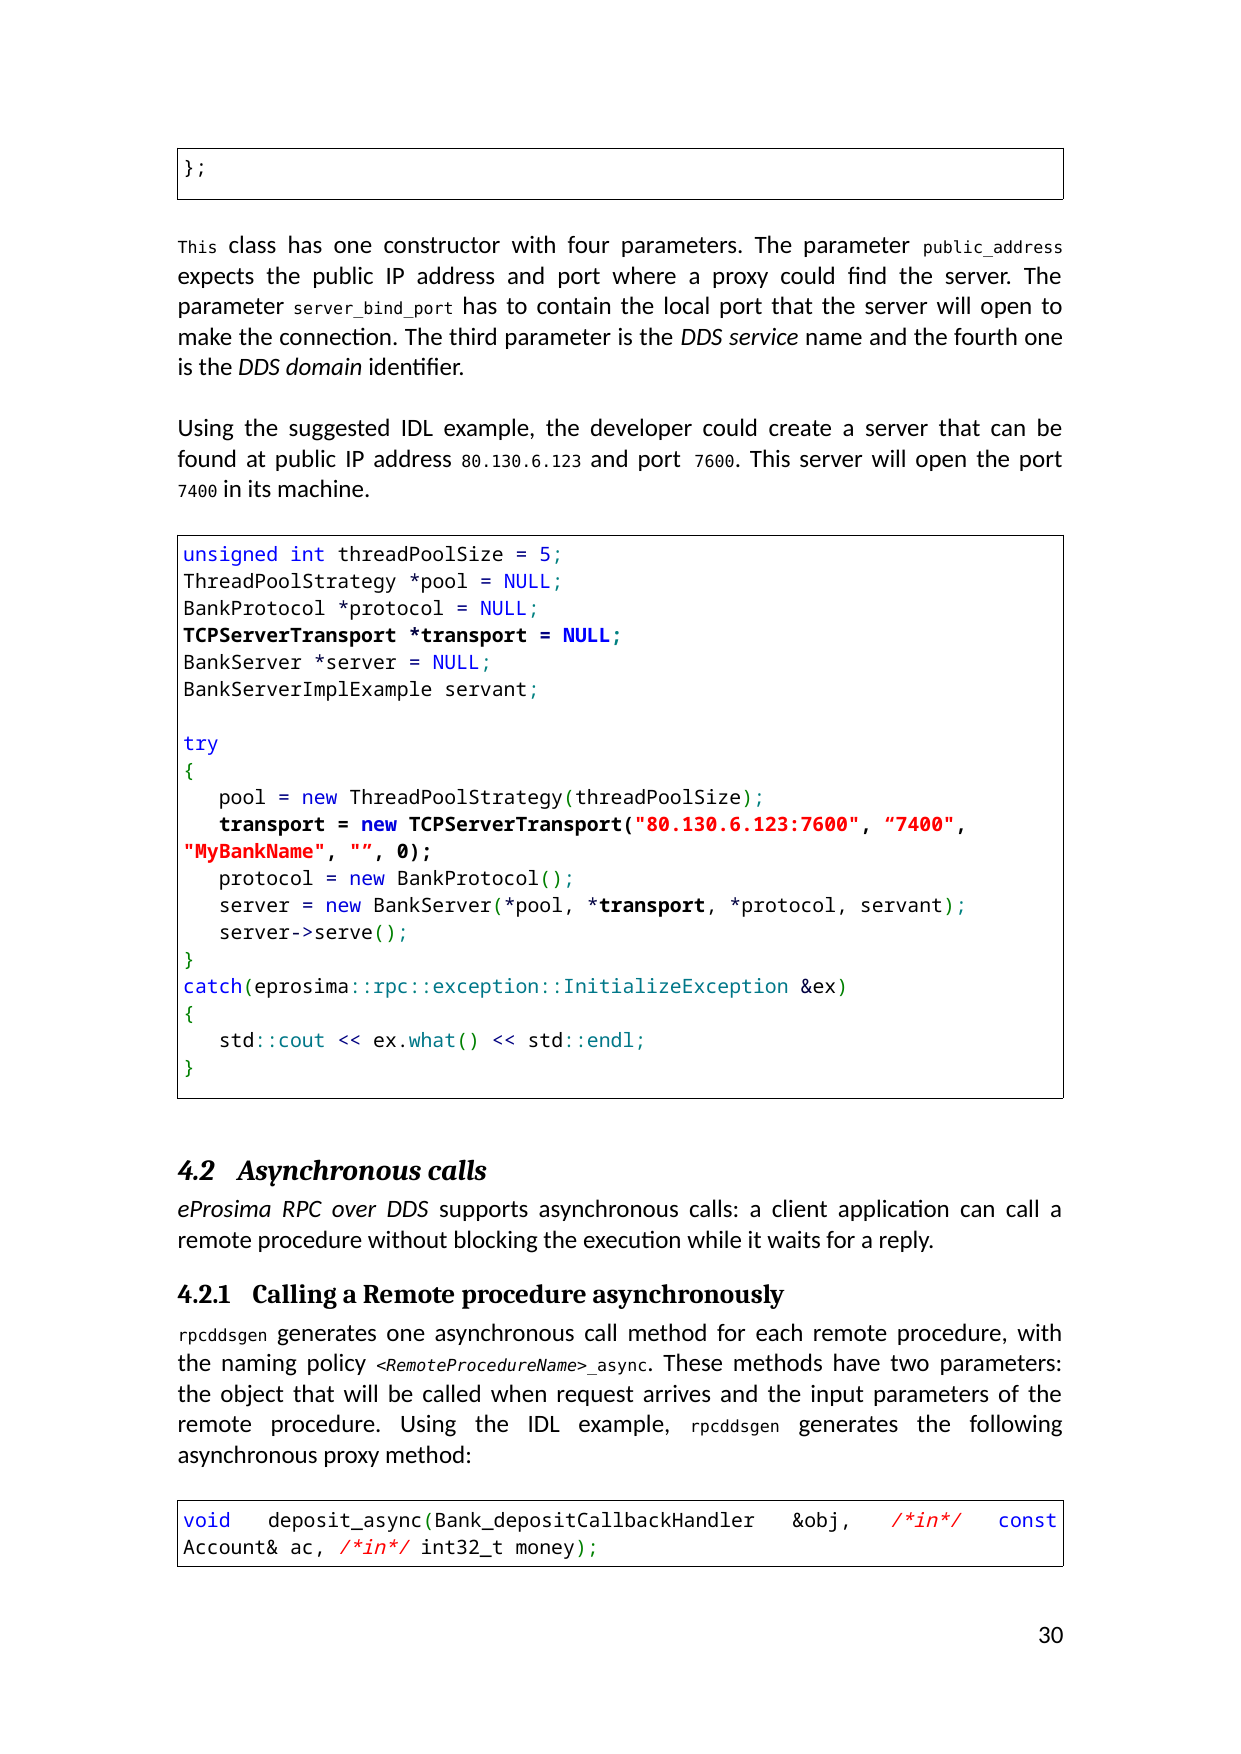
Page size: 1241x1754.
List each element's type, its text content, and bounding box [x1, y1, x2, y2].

subtitle Asynchronous calls [177, 1154, 1063, 1187]
table_header }; [178, 149, 1063, 199]
text rpcddsgen generates one asynchronous call method for each remote procedure, with the naming policy <RemoteProcedureName>_async. These methods have two parameters: the object that will be called when request arrives and the input parameters of the remote procedure. Using the IDL example, rpcddsgen generates the following asynchronous proxy method: [177, 1317, 1063, 1469]
table_header unsigned int threadPoolSize = 5; ThreadPoolStrategy *pool = NULL; BankProtocol *protocol = NULL; TCPServerTransport *transport = NULL; BankServer *server = NULL; BankServerImplExample servant; try { pool = new ThreadPoolStrategy(threadPoolSize); transport = new TCPServerTransport("80.130.6.123:7600", “7400", "MyBankName", "”, 0); protocol = new BankProtocol(); server = new BankServer(*pool, *transport, *protocol, servant); server->serve(); } catch(eprosima::rpc::exception::InitializeException &ex) { std::cout << ex.what() << std::endl; } [178, 536, 1063, 1098]
subtitle Calling a Remote procedure asynchronously [177, 1279, 1063, 1311]
text Using the suggested IDL example, the developer could create a server that can be found at public IP address 80.130.6.123 and port 7600. This server will open the port 7400 in its machine. [177, 412, 1063, 504]
table_header void deposit_async(Bank_depositCallbackHandler &obj, /*in*/ const Account& ac, /*in*/ int32_t money); [178, 1501, 1063, 1566]
text This class has one constructor with four parameters. The parameter public_address expects the public IP address and port where a proxy could find the server. The parameter server_bind_port has to contain the local port that the server will open to make the connection. The third parameter is the DDS service name and the fourth one is the DDS domain identifier. [177, 229, 1063, 382]
text eProsima RPC over DDS supports asynchronous calls: a client application can call a remote procedure without blocking the execution while it waits for a reply. [177, 1193, 1063, 1254]
